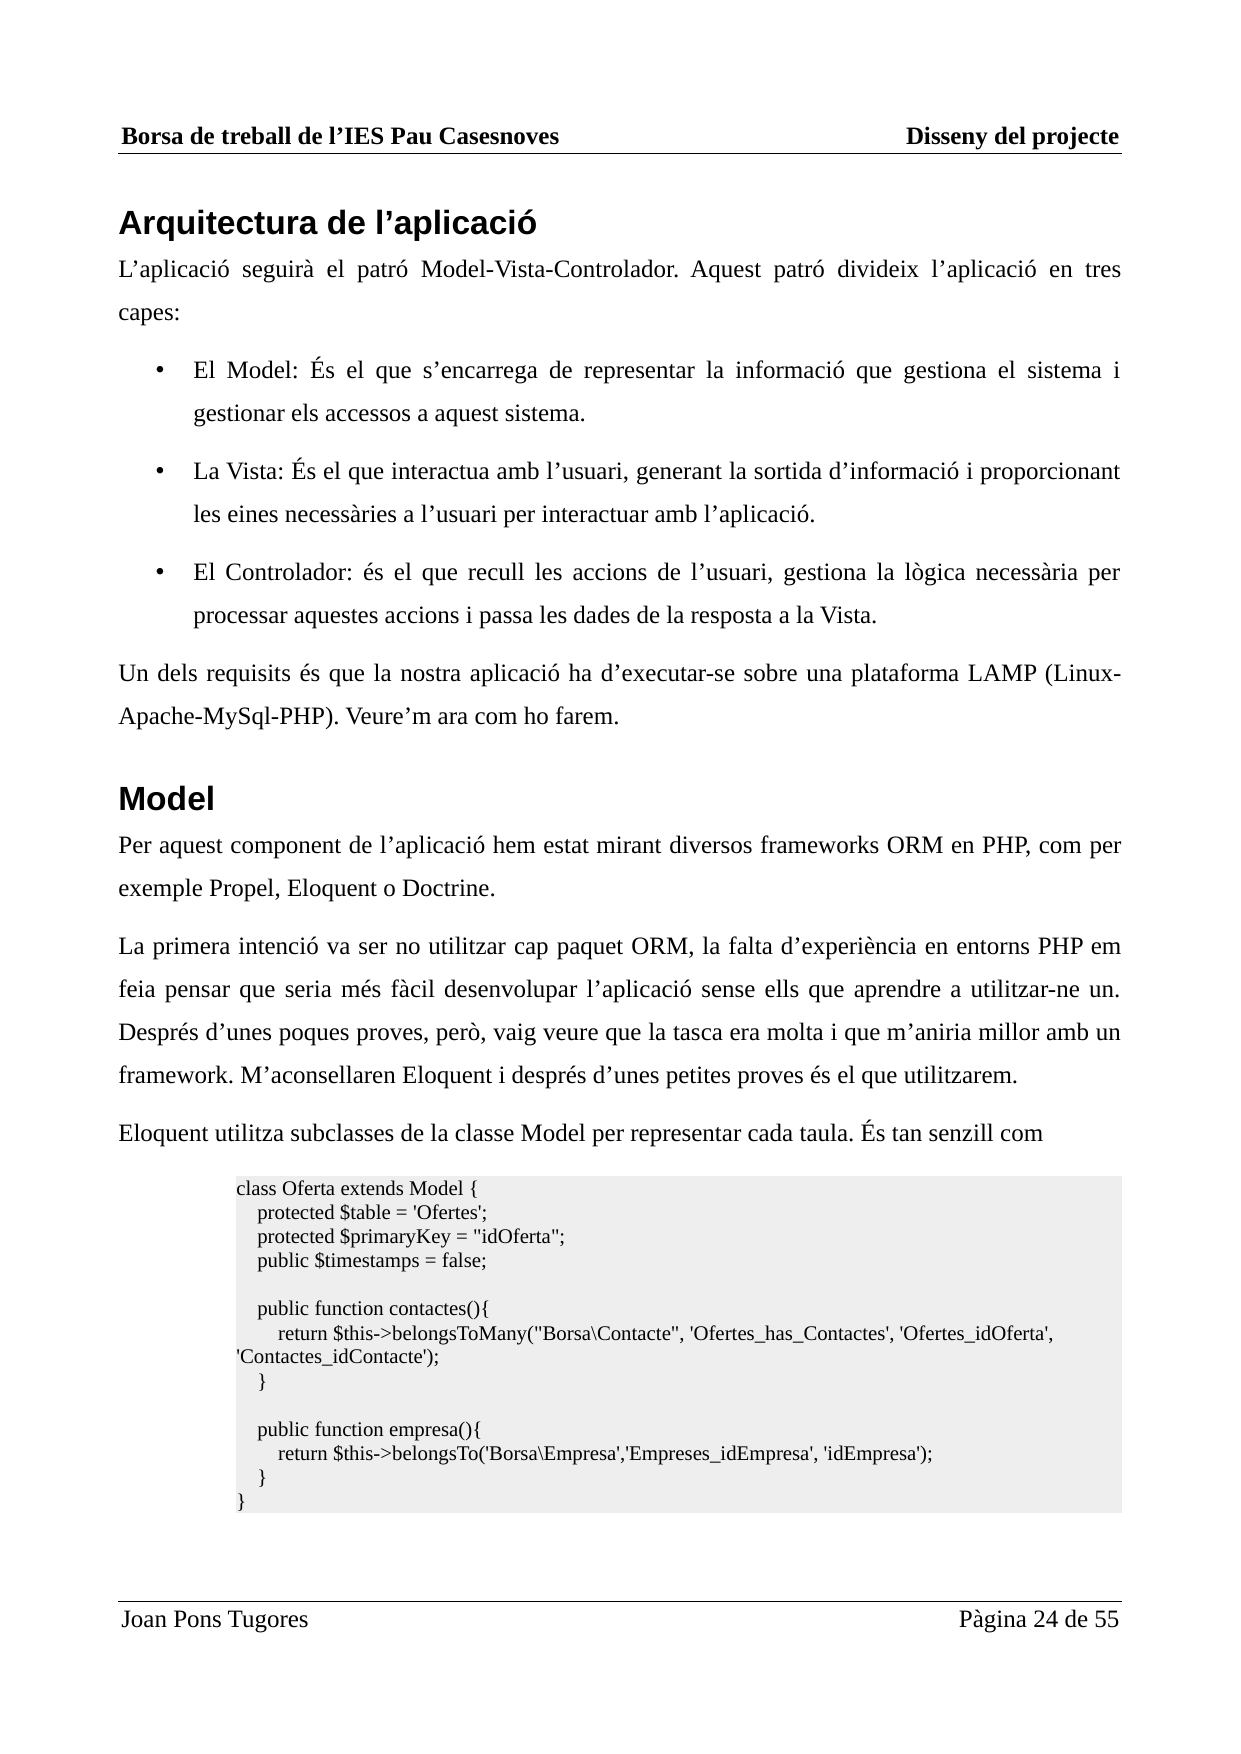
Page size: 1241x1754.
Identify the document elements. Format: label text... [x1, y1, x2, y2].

list El Controlador: és el que recull les accions de l’usuari, gestiona la lògica necessària per processar aquestes accions i passa les dades de la resposta a la Vista. [156, 557, 1122, 629]
list El Model: És el que s’encarrega de representar la informació que gestiona el sistema i gestionar els accessos a aquest sistema. [156, 355, 1122, 427]
text return $this->belongsToMany("Borsa\Contacte", 'Ofertes_has_Contactes', 'Ofertes_idOferta', 'Contactes_idContacte'); [236, 1320, 1122, 1368]
text L’aplicació seguirà el patró Model-Vista-Controlador. Aquest patró divideix l’aplicació en tres capes: [118, 254, 1122, 326]
text public function empresa(){ [236, 1417, 1122, 1441]
subtitle Arquitectura de l’aplicació [118, 203, 1122, 242]
text } [236, 1368, 1122, 1393]
text Per aquest component de l’aplicació hem estat mirant diversos frameworks ORM en PHP, com per exemple Propel, Eloquent o Doctrine. [118, 830, 1122, 902]
text protected $primaryKey = "idOferta"; [236, 1224, 1122, 1248]
list La Vista: És el que interactua amb l’usuari, generant la sortida d’informació i proporcionant les eines necessàries a l’usuari per interactuar amb l’aplicació. [156, 456, 1122, 528]
subtitle Model [118, 779, 1122, 818]
text public function contactes(){ [236, 1296, 1122, 1320]
text return $this->belongsTo('Borsa\Empresa','Empreses_idEmpresa', 'idEmpresa'); [236, 1441, 1122, 1465]
text class Oferta extends Model { [236, 1176, 1122, 1200]
text La primera intenció va ser no utilitzar cap paquet ORM, la falta d’experiència en entorns PHP em feia pensar que seria més fàcil desenvolupar l’aplicació sense ells que aprendre a utilitzar-ne un. Després d’unes poques proves, però, vaig veure que la tasca era molta i que m’aniria millor amb un framework. M’aconsellaren Eloquent i després d’unes petites proves és el que utilitzarem. [118, 931, 1122, 1089]
text protected $table = 'Ofertes'; [236, 1200, 1122, 1224]
text Un dels requisits és que la nostra aplicació ha d’executar-se sobre una plataforma LAMP (Linux-Apache-MySql-PHP). Veure’m ara com ho farem. [118, 658, 1122, 729]
text } [236, 1465, 1122, 1489]
text } [236, 1489, 1122, 1513]
text public $timestamps = false; [236, 1248, 1122, 1272]
text Eloquent utilitza subclasses de la classe Model per representar cada taula. És tan senzill com [118, 1118, 1122, 1147]
